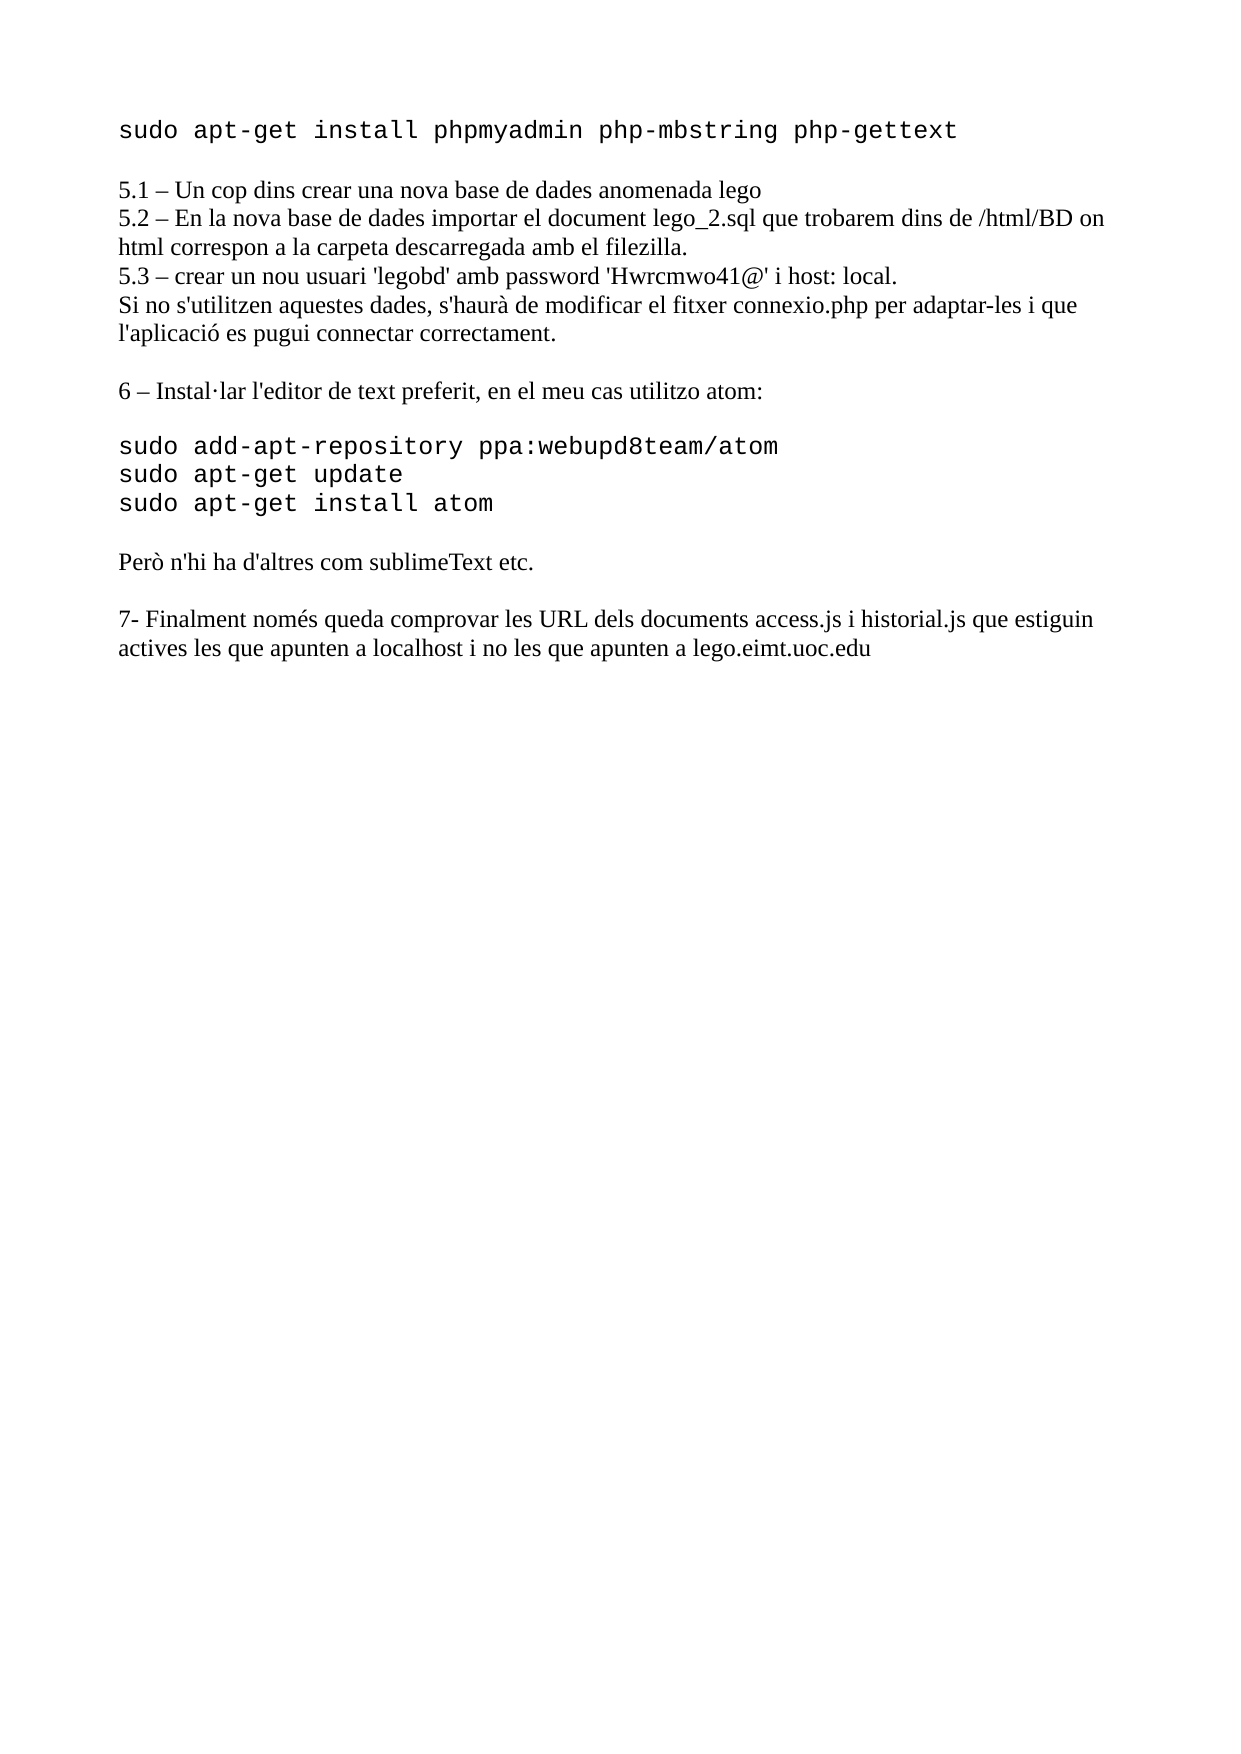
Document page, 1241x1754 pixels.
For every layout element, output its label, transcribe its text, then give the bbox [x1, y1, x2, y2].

text Però n'hi ha d'altres com sublimeText etc. [118, 547, 1122, 576]
text 5.1 – Un cop dins crear una nova base de dades anomenada lego [118, 175, 1122, 203]
text 7- Finalment només queda comprovar les URL dels documents access.js i historial.js que estiguin actives les que apunten a localhost i no les que apunten a lego.eimt.uoc.edu [118, 604, 1122, 662]
text sudo apt-get install atom [118, 490, 1122, 518]
text sudo apt-get update [118, 462, 1122, 490]
text Si no s'utilitzen aquestes dades, s'haurà de modificar el fitxer connexio.php per adaptar-les i que l'aplicació es pugui connectar correctament. [118, 290, 1122, 347]
text 5.2 – En la nova base de dades importar el document lego_2.sql que trobarem dins de /html/BD on html correspon a la carpeta descarregada amb el filezilla. [118, 203, 1122, 261]
text sudo add-apt-repository ppa:webupd8team/atom [118, 433, 1122, 462]
text 6 – Instal·lar l'editor de text preferit, en el meu cas utilitzo atom: [118, 376, 1122, 405]
text 5.3 – crear un nou usuari 'legobd' amb password 'Hwrcmwo41@' i host: local. [118, 261, 1122, 290]
text sudo apt-get install phpmyadmin php-mbstring php-gettext [118, 118, 1122, 146]
